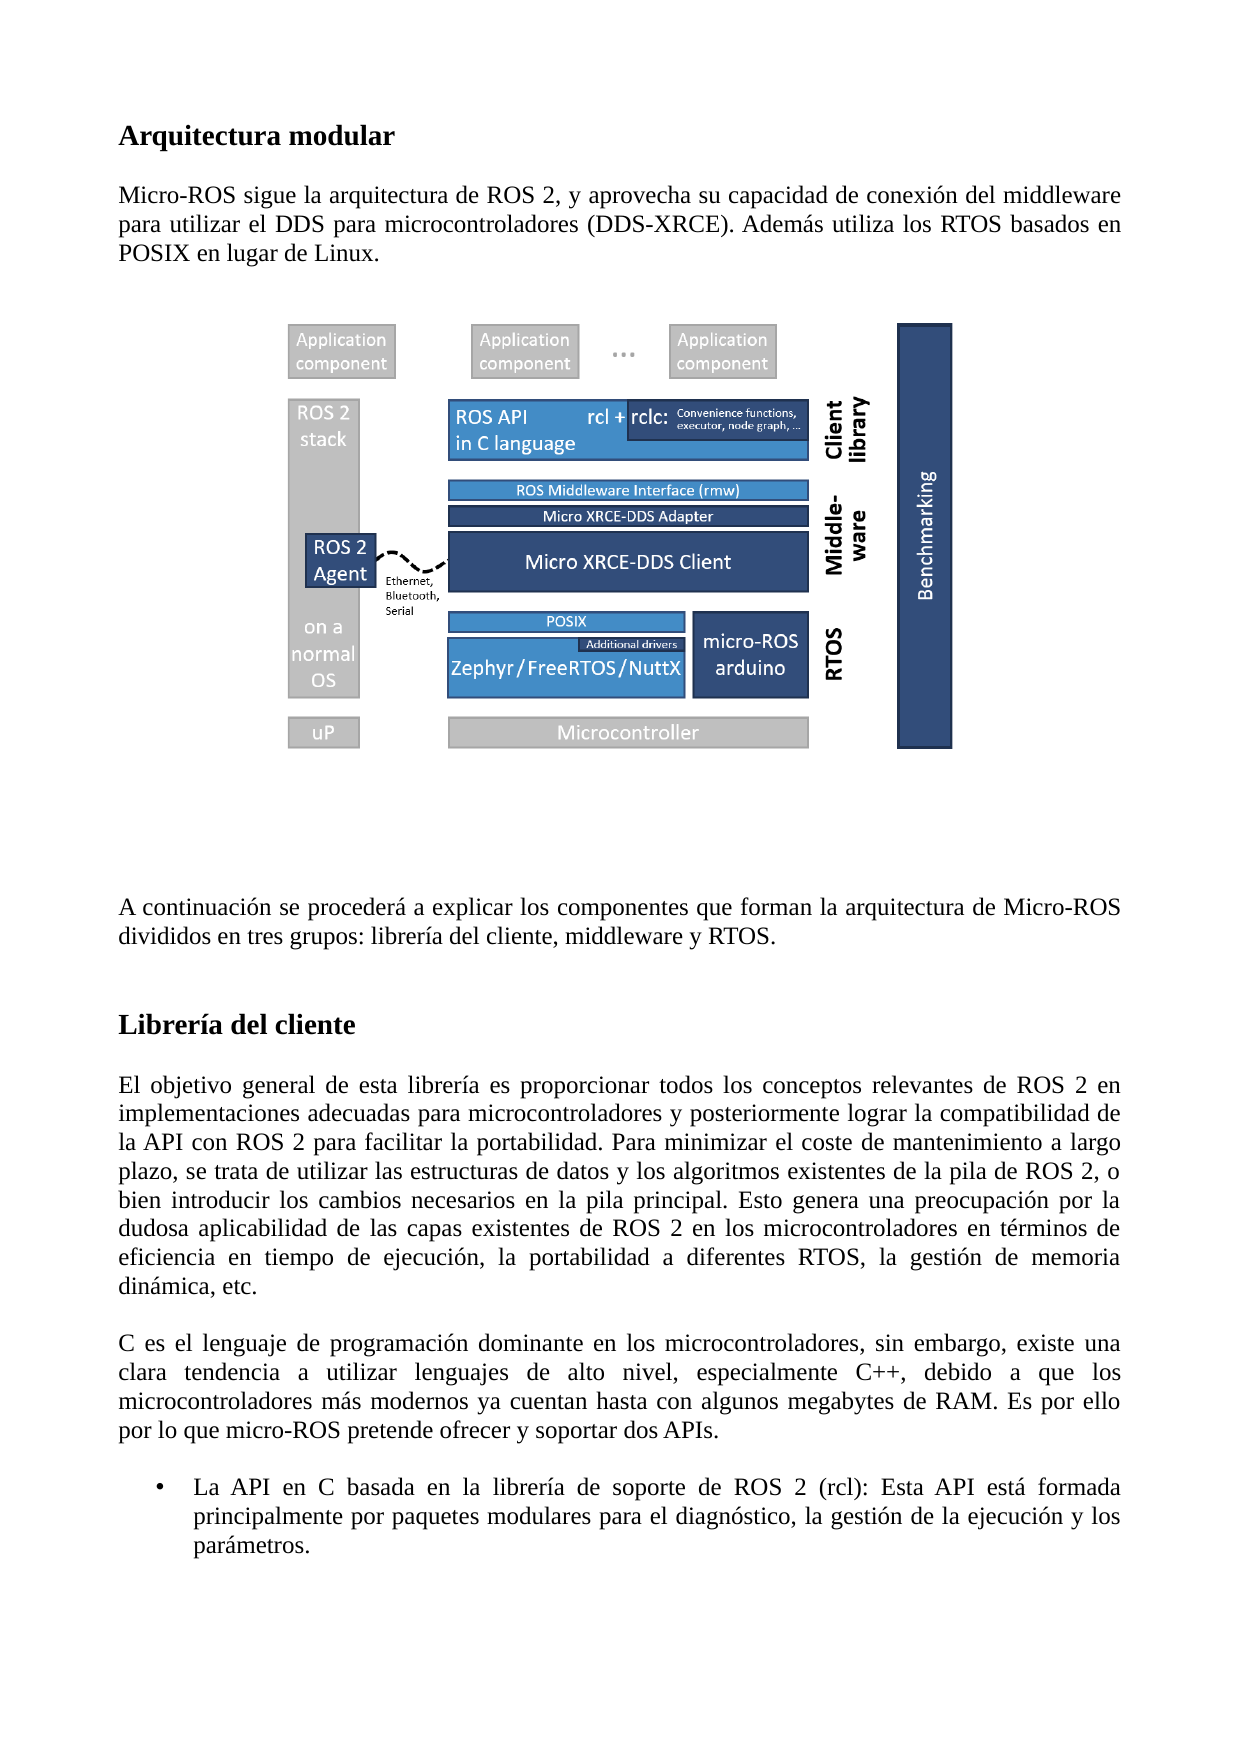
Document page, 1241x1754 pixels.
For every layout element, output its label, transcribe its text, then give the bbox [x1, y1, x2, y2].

text C es el lenguaje de programación dominante en los microcontroladores, sin embargo, existe una clara tendencia a utilizar lenguajes de alto nivel, especialmente C++, debido a que los microcontroladores más modernos ya cuentan hasta con algunos megabytes de RAM. Es por ello por lo que micro-ROS pretende ofrecer y soportar dos APIs. [118, 1328, 1122, 1443]
text Librería del cliente [118, 1007, 1122, 1041]
text Micro-ROS sigue la arquitectura de ROS 2, y aprovecha su capacidad de conexión del middleware para utilizar el DDS para microcontroladores (DDS-XRCE). Además utiliza los RTOS basados en POSIX en lugar de Linux. [118, 180, 1122, 267]
text Arquitectura modular [118, 118, 1122, 152]
text A continuación se procederá a explicar los componentes que forman la arquitectura de Micro-ROS divididos en tres grupos: librería del cliente, middleware y RTOS. [118, 892, 1122, 950]
text El objetivo general de esta librería es proporcionar todos los conceptos relevantes de ROS 2 en implementaciones adecuadas para microcontroladores y posteriormente lograr la compatibilidad de la API con ROS 2 para facilitar la portabilidad. Para minimizar el coste de mantenimiento a largo plazo, se trata de utilizar las estructuras de datos y los algoritmos existentes de la pila de ROS 2, o bien introducir los cambios necesarios en la pila principal. Esto genera una preocupación por la dudosa aplicabilidad de las capas existentes de ROS 2 en los microcontroladores en términos de eficiencia en tiempo de ejecución, la portabilidad a diferentes RTOS, la gestión de memoria dinámica, etc. [118, 1070, 1122, 1300]
picture [287, 323, 953, 749]
list La API en C basada en la librería de soporte de ROS 2 (rcl): Esta API está formada principalmente por paquetes modulares para el diagnóstico, la gestión de la ejecución y los parámetros. [156, 1472, 1122, 1558]
